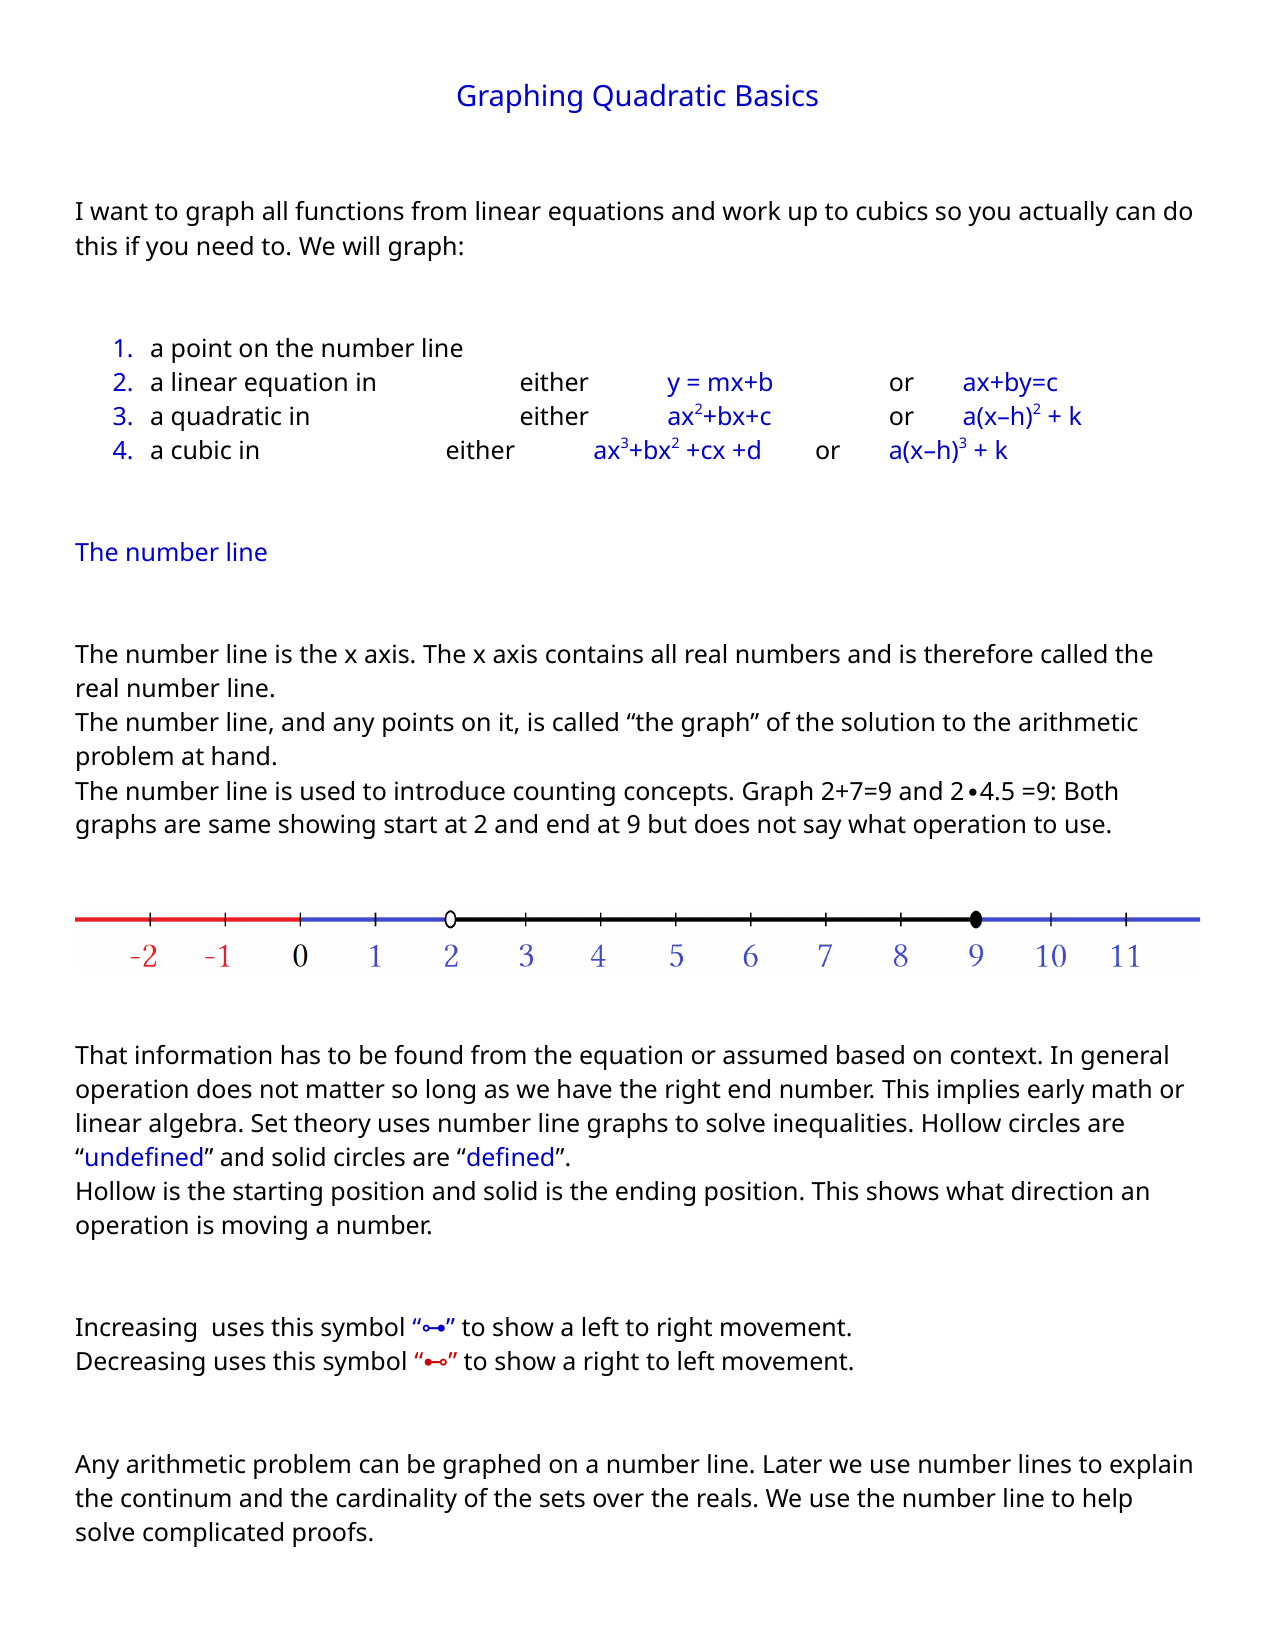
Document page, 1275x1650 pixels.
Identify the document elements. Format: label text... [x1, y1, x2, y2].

picture [75, 909, 1200, 970]
text Graphing Quadratic Basics [75, 75, 1200, 115]
text The number line, and any points on it, is called “the graph” of the solution to the arithmetic problem at hand. [75, 705, 1200, 773]
text Any arithmetic problem can be graphed on a number line. Later we use number lines to explain the continum and the cardinality of the sets over the reals. We use the number line to help solve complicated proofs. [75, 1446, 1200, 1548]
list a linear equation in either y = mx+b or ax+by=c [112, 364, 1200, 398]
text The number line is used to introduce counting concepts. Graph 2+7=9 and 2∙4.5 =9: Both graphs are same showing start at 2 and end at 9 but does not say what operation to use. [75, 773, 1200, 841]
text The number line is the x axis. The x axis contains all real numbers and is therefore called the real number line. [75, 637, 1200, 705]
list a point on the number line [112, 330, 1200, 364]
list a quadratic in either ax2+bx+c or a(x–h)2 + k [112, 398, 1200, 432]
text Decreasing uses this symbol “⊷” to show a right to left movement. [75, 1344, 1200, 1378]
list a cubic in either ax3+bx2 +cx +d or a(x–h)3 + k [112, 432, 1200, 467]
text That information has to be found from the equation or assumed based on context. In general operation does not matter so long as we have the right end number. This implies early math or linear algebra. Set theory uses number line graphs to solve inequalities. Hollow circles are “undefined” and solid circles are “defined”. [75, 1037, 1200, 1174]
text The number line [75, 535, 1200, 569]
text Hollow is the starting position and solid is the ending position. This shows what direction an operation is moving a number. [75, 1174, 1200, 1242]
text Increasing uses this symbol “⊶” to show a left to right movement. [75, 1310, 1200, 1344]
text I want to graph all functions from linear equations and work up to cubics so you actually can do this if you need to. We will graph: [75, 194, 1200, 262]
